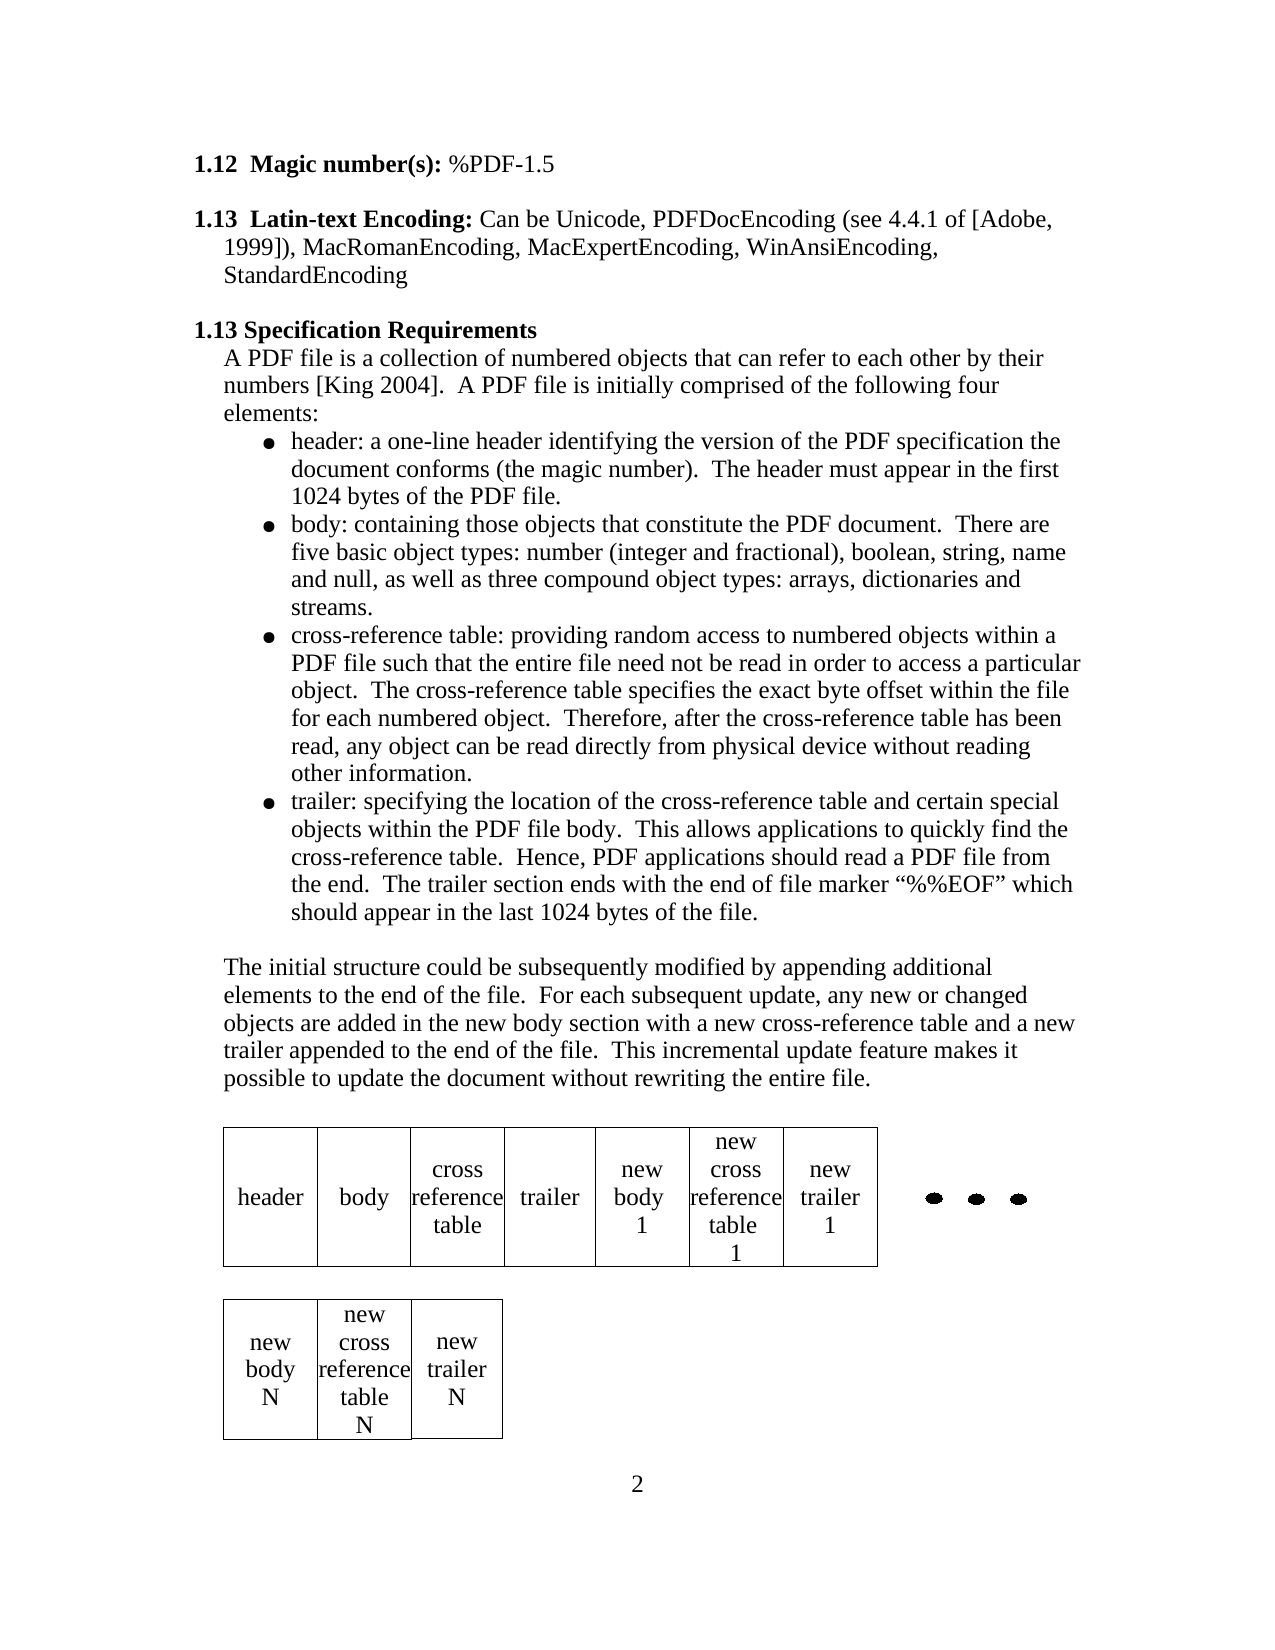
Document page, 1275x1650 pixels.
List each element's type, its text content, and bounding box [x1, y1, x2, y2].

list header: a one-line header identifying the version of the PDF specification the document conforms (the magic number). The header must appear in the first 1024 bytes of the PDF file. [261, 427, 1087, 510]
list trailer: specifying the location of the cross-reference table and certain special objects within the PDF file body. This allows applications to quickly find the cross-reference table. Hence, PDF applications should read a PDF file from the end. The trailer section ends with the end of file marker “%%EOF” which should appear in the last 1024 bytes of the file. [261, 787, 1087, 926]
list The initial structure could be subsequently modified by appending additional elements to the end of the file. For each subsequent update, any new or changed objects are added in the new body section with a new cross-reference table and a new trailer appended to the end of the file. This incremental update feature makes it possible to update the document without rewriting the entire file. [194, 953, 1087, 1092]
list Magic number(s): %PDF-1.5 [194, 150, 1087, 178]
list cross-reference table: providing random access to numbered objects within a PDF file such that the entire file need not be read in order to access a particular object. The cross-reference table specifies the exact byte offset within the file for each numbered object. Therefore, after the cross-reference table has been read, any object can be read directly from physical device without reading other information. [261, 621, 1087, 787]
list body: containing those objects that constitute the PDF document. There are five basic object types: number (integer and fractional), boolean, string, name and null, as well as three compound object types: arrays, dictionaries and streams. [261, 510, 1087, 621]
list Latin-text Encoding: Can be Unicode, PDFDocEncoding (see 4.4.1 of [Adobe, 1999]), MacRomanEncoding, MacExpertEncoding, WinAnsiEncoding, StandardEncoding [194, 205, 1087, 288]
list Specification Requirements [194, 316, 1087, 344]
list A PDF file is a collection of numbered objects that can refer to each other by their numbers [King 2004]. A PDF file is initially comprised of the following four elements: [194, 344, 1087, 427]
